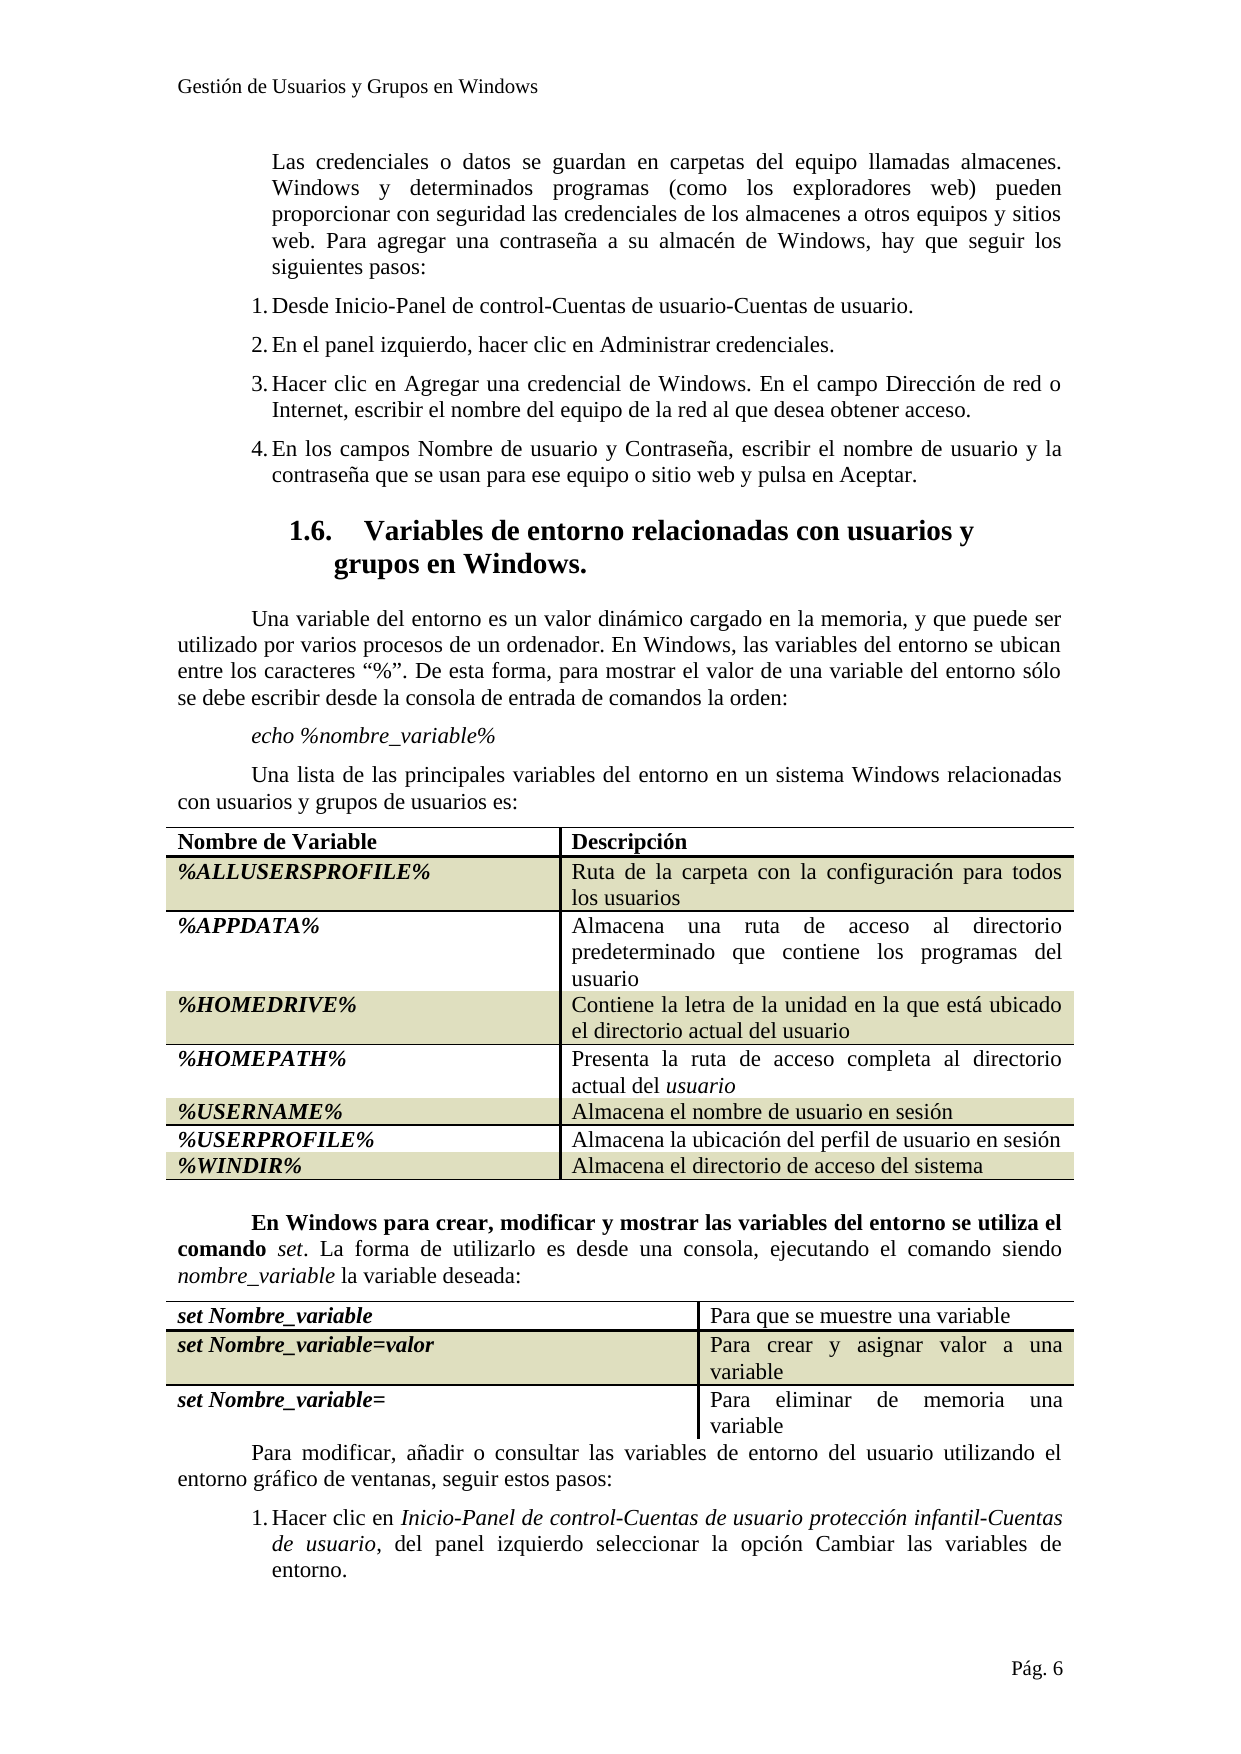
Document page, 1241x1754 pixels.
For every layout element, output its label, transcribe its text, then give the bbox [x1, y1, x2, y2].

list Las credenciales o datos se guardan en carpetas del equipo llamadas almacenes. Windows y determinados programas (como los exploradores web) pueden proporcionar con seguridad las credenciales de los almacenes a otros equipos y sitios web. Para agregar una contraseña a su almacén de Windows, hay que seguir los siguientes pasos: [251, 148, 1063, 279]
list Desde Inicio-Panel de control-Cuentas de usuario-Cuentas de usuario. [251, 292, 1063, 318]
table_header Para que se muestre una variable [700, 1302, 1074, 1328]
table_cell set Nombre_variable= [166, 1386, 697, 1438]
table_cell %USERNAME% [166, 1098, 559, 1124]
table_cell Presenta la ruta de acceso completa al directorio actual del usuario [562, 1045, 1074, 1098]
table_cell %USERPROFILE% [166, 1126, 559, 1152]
table_cell %HOMEPATH% [166, 1045, 559, 1098]
list En el panel izquierdo, hacer clic en Administrar credenciales. [251, 331, 1063, 357]
list Hacer clic en Inicio-Panel de control-Cuentas de usuario protección infantil-Cuentas de usuario, del panel izquierdo seleccionar la opción Cambiar las variables de entorno. [251, 1504, 1063, 1583]
table_cell Contiene la letra de la unidad en la que está ubicado el directorio actual del usuario [562, 991, 1074, 1044]
table_cell Almacena la ubicación del perfil de usuario en sesión [562, 1126, 1074, 1152]
table_cell set Nombre_variable=valor [166, 1332, 697, 1384]
table_cell %WINDIR% [166, 1152, 559, 1179]
table_cell %ALLUSERSPROFILE% [166, 858, 559, 910]
table_cell Almacena una ruta de acceso al directorio predeterminado que contiene los programas del usuario [562, 912, 1074, 991]
text Una lista de las principales variables del entorno en un sistema Windows relacionadas con usuarios y grupos de usuarios es: [177, 761, 1063, 814]
table_header Nombre de Variable [166, 828, 559, 854]
text echo %nombre_variable% [177, 723, 1063, 749]
table_cell %HOMEDRIVE% [166, 991, 559, 1044]
list Hacer clic en Agregar una credencial de Windows. En el campo Dirección de red o Internet, escribir el nombre del equipo de la red al que desea obtener acceso. [251, 370, 1063, 422]
text Para modificar, añadir o consultar las variables de entorno del usuario utilizando el entorno gráfico de ventanas, seguir estos pasos: [177, 1438, 1063, 1491]
text En Windows para crear, modificar y mostrar las variables del entorno se utiliza el comando set. La forma de utilizarlo es desde una consola, ejecutando el comando siendo nombre_variable la variable deseada: [177, 1209, 1063, 1288]
table_cell Ruta de la carpeta con la configuración para todos los usuarios [562, 858, 1074, 910]
table_cell Almacena el nombre de usuario en sesión [562, 1098, 1074, 1124]
table_header set Nombre_variable [166, 1302, 697, 1328]
table_cell Para eliminar de memoria una variable [700, 1386, 1074, 1438]
list En los campos Nombre de usuario y Contraseña, escribir el nombre de usuario y la contraseña que se usan para ese equipo o sitio web y pulsa en Aceptar. [251, 435, 1063, 488]
list Variables de entorno relacionadas con usuarios y grupos en Windows. [288, 513, 1063, 580]
text Una variable del entorno es un valor dinámico cargado en la memoria, y que puede ser utilizado por varios procesos de un ordenador. En Windows, las variables del entorno se ubican entre los caracteres “%”. De esta forma, para mostrar el valor de una variable del entorno sólo se debe escribir desde la consola de entrada de comandos la orden: [177, 605, 1063, 710]
table_cell Almacena el directorio de acceso del sistema [562, 1152, 1074, 1179]
table_cell Para crear y asignar valor a una variable [700, 1332, 1074, 1384]
table_header Descripción [562, 828, 1074, 854]
table_cell %APPDATA% [166, 912, 559, 991]
